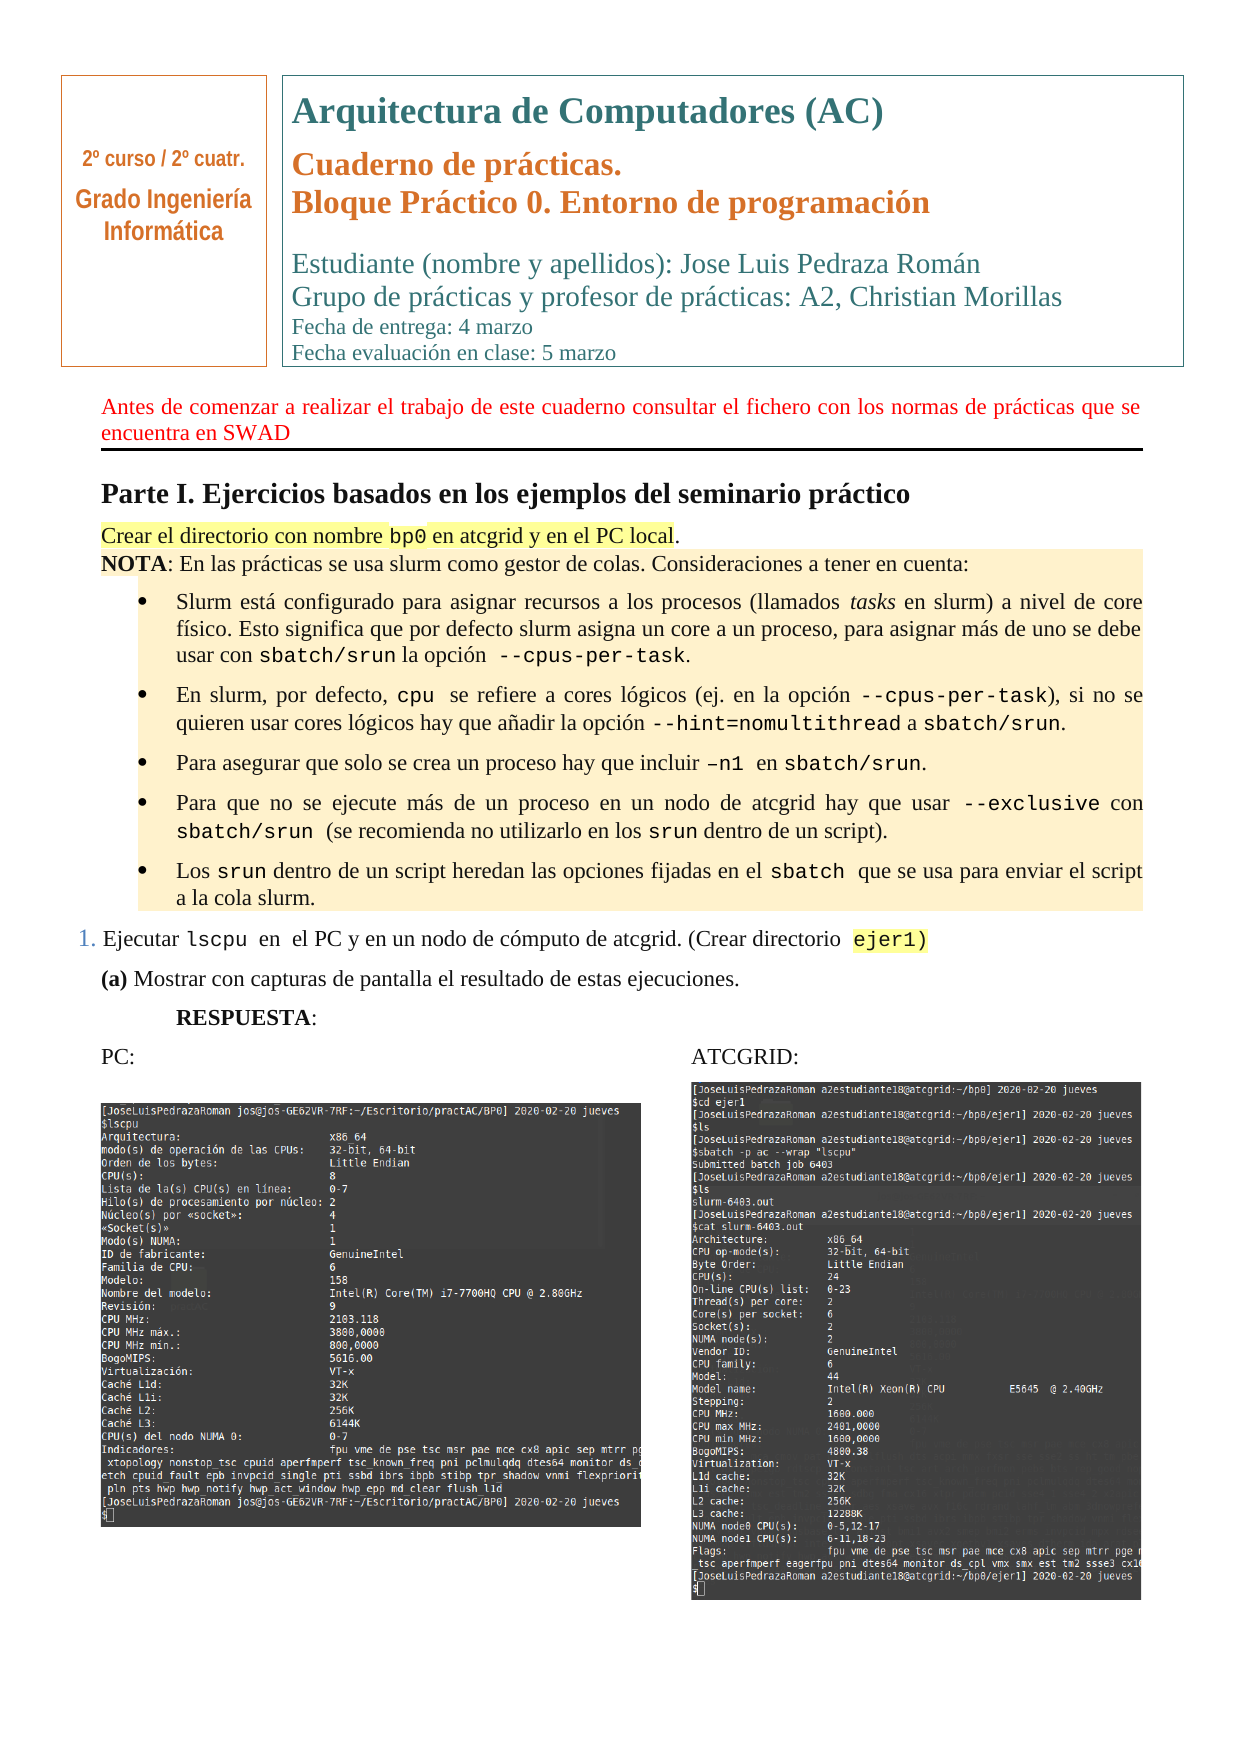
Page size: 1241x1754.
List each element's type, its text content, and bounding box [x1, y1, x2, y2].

text Crear el directorio con nombre bp0 en atcgrid y en el PC local. [101, 522, 1143, 549]
list Los srun dentro de un script heredan las opciones fijadas en el sbatch que se usa para enviar el script a la cola slurm. [138, 857, 1143, 911]
text PC: ATCGRID: [101, 1043, 1143, 1069]
list Para que no se ejecute más de un proceso en un nodo de atcgrid hay que usar --exclusive con sbatch/srun (se recomienda no utilizarlo en los srun dentro de un script). [138, 789, 1143, 844]
subtitle Parte I. Ejercicios basados en los ejemplos del seminario práctico [101, 476, 1143, 509]
list En slurm, por defecto, cpu se refiere a cores lógicos (ej. en la opción --cpus-per-task), si no se quieren usar cores lógicos hay que añadir la opción --hint=nomultithread a sbatch/srun. [138, 681, 1143, 736]
list Ejecutar lscpu en el PC y en un nodo de cómputo de atcgrid. (Crear directorio ejer1) [71, 923, 1143, 953]
text (a) Mostrar con capturas de pantalla el resultado de estas ejecuciones. [101, 965, 1143, 992]
table_header Arquitectura de Computadores (AC) Cuaderno de prácticas. Bloque Práctico 0. Entorno de programación Estudiante (nombre y apellidos): Jose Luis Pedraza Román Grupo de prácticas y profesor de prácticas: A2, Christian Morillas Fecha de entrega: 4 marzo Fecha evaluación en clase: 5 marzo [283, 76, 1183, 366]
table_header 2º curso / 2º cuatr. Grado Ingeniería Informática [62, 76, 266, 366]
list Para asegurar que solo se crea un proceso hay que incluir –n1 en sbatch/srun. [138, 749, 1143, 777]
text NOTA: En las prácticas se usa slurm como gestor de colas. Consideraciones a tener en cuenta: [101, 549, 1143, 576]
table_header [267, 75, 282, 366]
list RESPUESTA: [176, 1004, 1143, 1031]
list Slurm está configurado para asignar recursos a los procesos (llamados tasks en slurm) a nivel de core físico. Esto significa que por defecto slurm asigna un core a un proceso, para asignar más de uno se debe usar con sbatch/srun la opción --cpus-per-task. [138, 588, 1143, 669]
text Antes de comenzar a realizar el trabajo de este cuaderno consultar el fichero con los normas de prácticas que se encuentra en SWAD [101, 393, 1143, 448]
